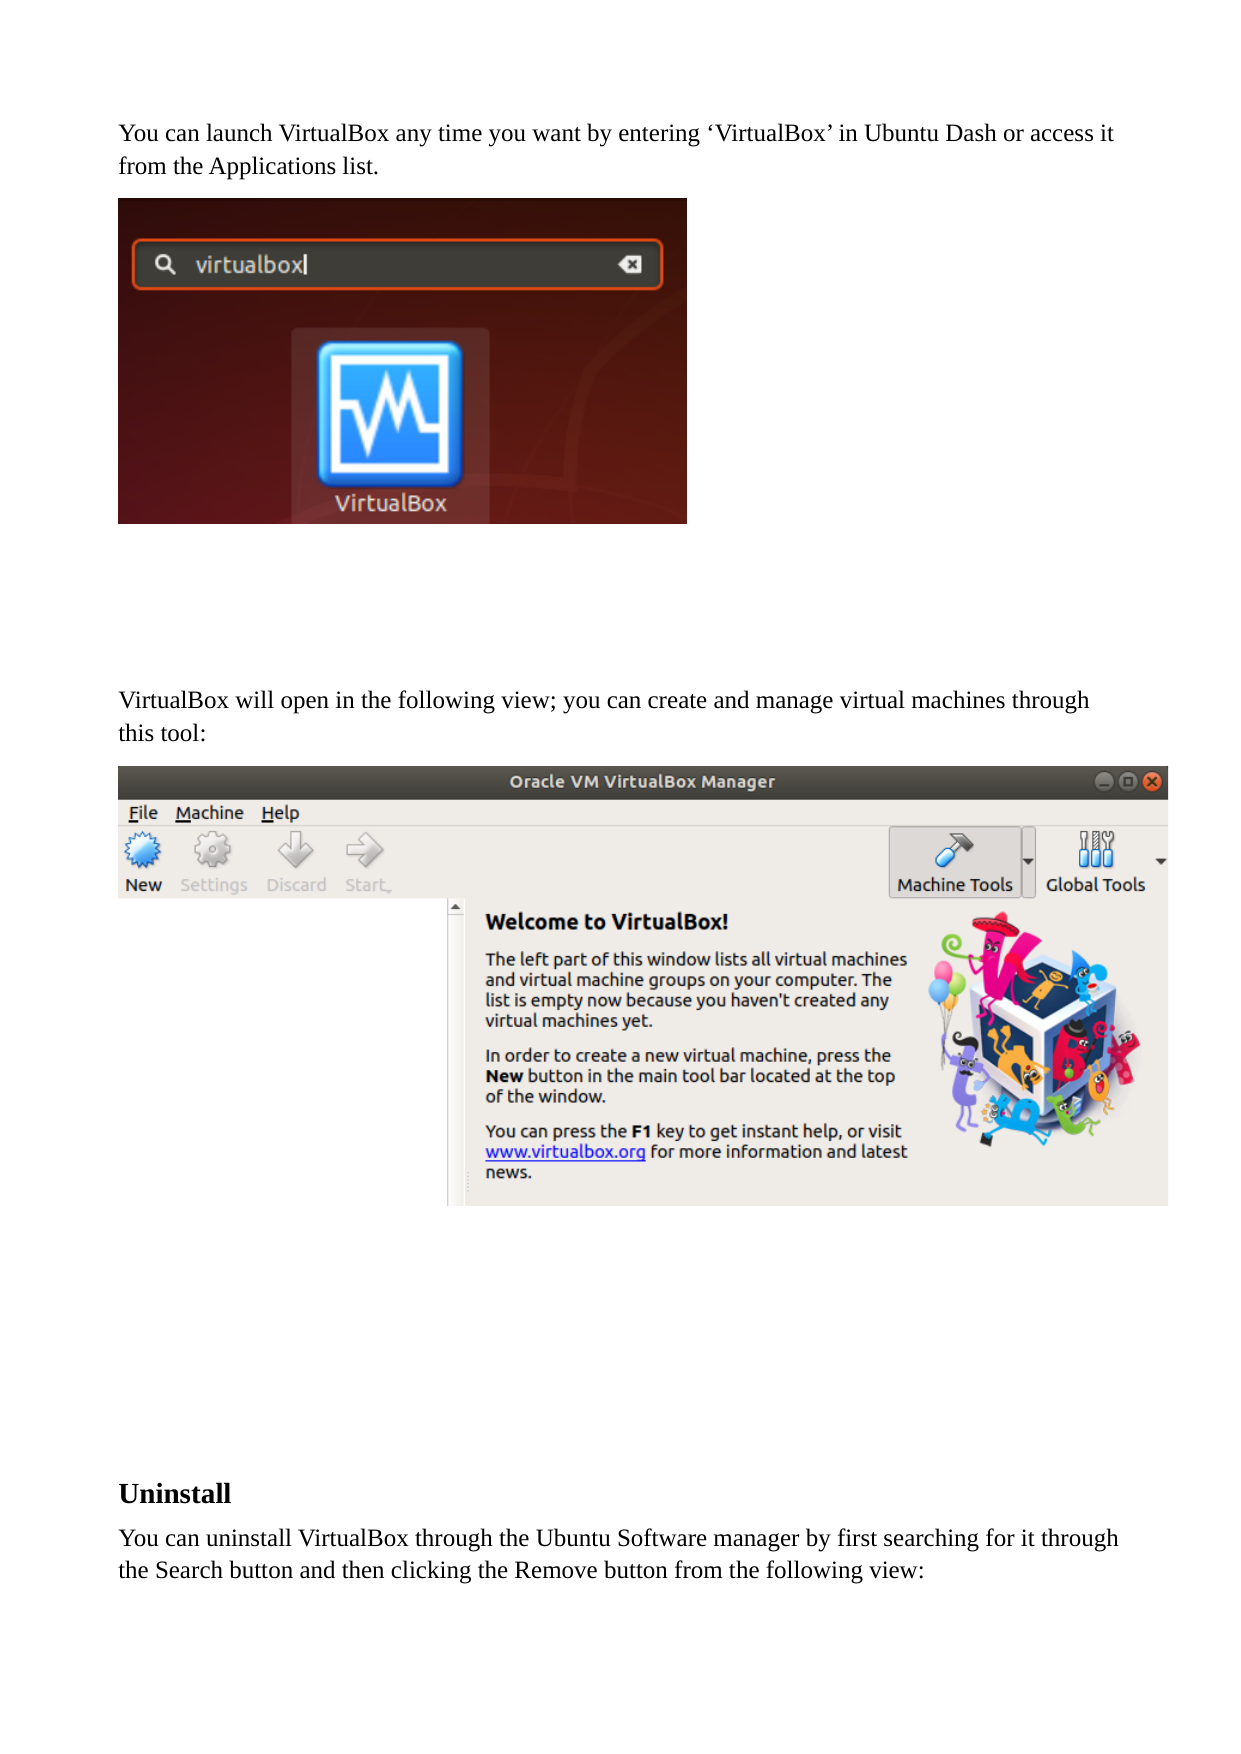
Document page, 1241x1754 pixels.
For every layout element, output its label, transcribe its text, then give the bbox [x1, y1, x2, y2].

text VirtualBox will open in the following view; you can create and manage virtual machines through this tool: [118, 685, 1122, 747]
picture [118, 766, 1169, 1206]
text You can launch VirtualBox any time you want by entering ‘VirtualBox’ in Ubuntu Dash or access it from the Applications list. [118, 118, 1122, 180]
text You can uninstall VirtualBox through the Ubuntu Software manager by first searching for it through the Search button and then clicking the Remove button from the following view: [118, 1523, 1122, 1584]
picture [118, 198, 687, 524]
subtitle Uninstall [118, 1477, 1122, 1510]
